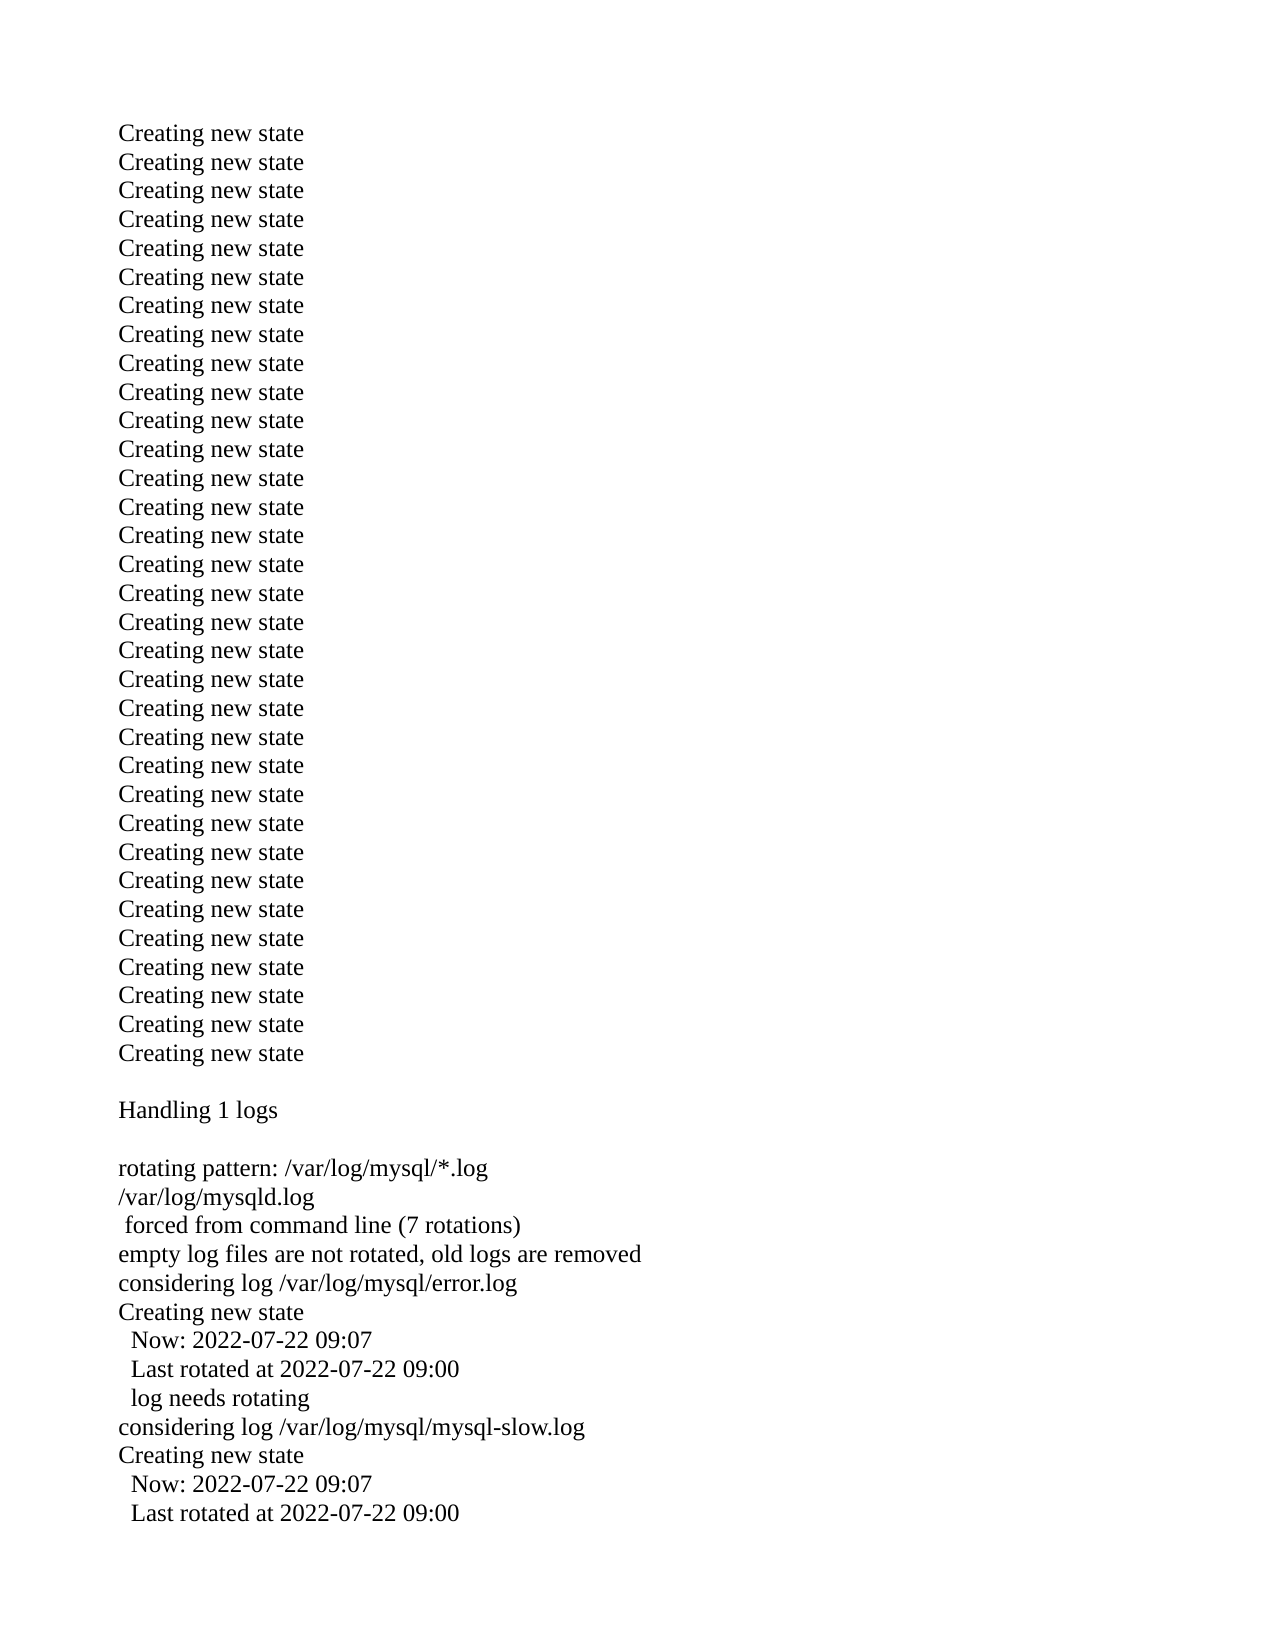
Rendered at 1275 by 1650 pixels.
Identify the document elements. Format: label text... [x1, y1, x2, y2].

text Creating new state [118, 923, 1157, 952]
text Creating new state [118, 118, 1157, 147]
text Creating new state [118, 1297, 1157, 1326]
text Creating new state [118, 1009, 1157, 1038]
text Creating new state [118, 1441, 1157, 1469]
text Creating new state [118, 406, 1157, 434]
text Creating new state [118, 549, 1157, 578]
text Creating new state [118, 434, 1157, 463]
text Creating new state [118, 233, 1157, 262]
text Last rotated at 2022-07-22 09:00 [118, 1354, 1157, 1383]
text Creating new state [118, 377, 1157, 406]
text forced from command line (7 rotations) [118, 1211, 1157, 1239]
text rotating pattern: /var/log/mysql/*.log [118, 1153, 1157, 1182]
text Now: 2022-07-22 09:07 [118, 1326, 1157, 1354]
text Creating new state [118, 607, 1157, 636]
text considering log /var/log/mysql/error.log [118, 1268, 1157, 1297]
text Creating new state [118, 751, 1157, 779]
text Creating new state [118, 722, 1157, 751]
text Creating new state [118, 147, 1157, 176]
text Creating new state [118, 578, 1157, 607]
text Handling 1 logs [118, 1096, 1157, 1124]
text Creating new state [118, 952, 1157, 981]
text Creating new state [118, 291, 1157, 319]
text Creating new state [118, 894, 1157, 923]
text Creating new state [118, 319, 1157, 348]
text Creating new state [118, 636, 1157, 664]
text Creating new state [118, 808, 1157, 837]
text Creating new state [118, 693, 1157, 722]
text Creating new state [118, 779, 1157, 808]
text Creating new state [118, 204, 1157, 233]
text Creating new state [118, 463, 1157, 492]
text log needs rotating [118, 1383, 1157, 1412]
text Creating new state [118, 348, 1157, 377]
text Creating new state [118, 492, 1157, 521]
text Creating new state [118, 1038, 1157, 1067]
text Creating new state [118, 837, 1157, 866]
text Creating new state [118, 866, 1157, 894]
text Now: 2022-07-22 09:07 [118, 1469, 1157, 1498]
text empty log files are not rotated, old logs are removed [118, 1239, 1157, 1268]
text Creating new state [118, 981, 1157, 1009]
text Creating new state [118, 521, 1157, 549]
text Creating new state [118, 664, 1157, 693]
text considering log /var/log/mysql/mysql-slow.log [118, 1412, 1157, 1441]
text Creating new state [118, 262, 1157, 291]
text Last rotated at 2022-07-22 09:00 [118, 1498, 1157, 1527]
text /var/log/mysqld.log [118, 1182, 1157, 1211]
text Creating new state [118, 176, 1157, 204]
